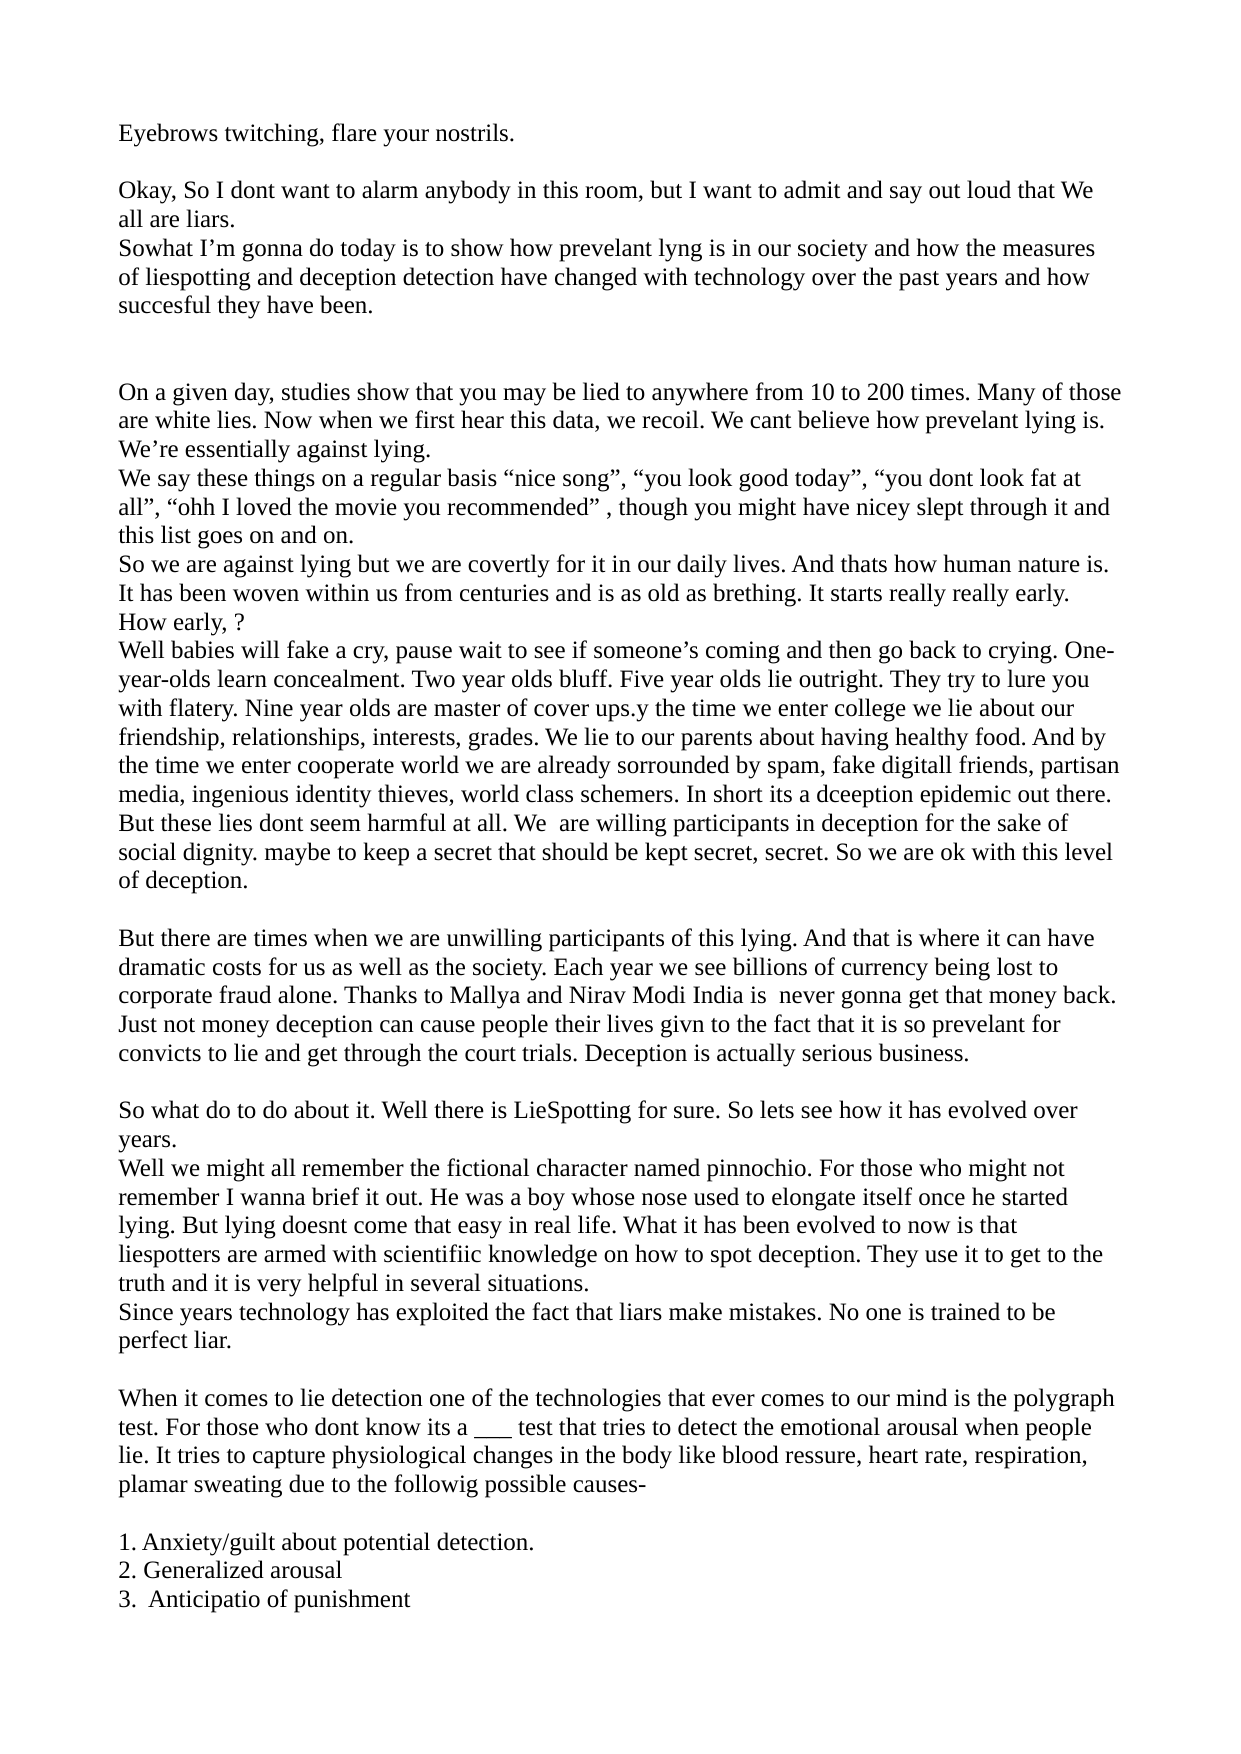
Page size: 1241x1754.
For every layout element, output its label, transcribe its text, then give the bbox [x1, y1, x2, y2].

text 2. Generalized arousal [118, 1556, 1122, 1584]
text 3. Anticipatio of punishment [118, 1584, 1122, 1613]
text But there are times when we are unwilling participants of this lying. And that is where it can have dramatic costs for us as well as the society. Each year we see billions of currency being lost to corporate fraud alone. Thanks to Mallya and Nirav Modi India is never gonna get that money back. [118, 923, 1122, 1009]
text When it comes to lie detection one of the technologies that ever comes to our mind is the polygraph test. For those who dont know its a ___ test that tries to detect the emotional arousal when people lie. It tries to capture physiological changes in the body like blood ressure, heart rate, respiration, plamar sweating due to the followig possible causes- [118, 1383, 1122, 1498]
text Okay, So I dont want to alarm anybody in this room, but I want to admit and say out loud that We all are liars. [118, 176, 1122, 233]
text Since years technology has exploited the fact that liars make mistakes. No one is trained to be perfect liar. [118, 1297, 1122, 1354]
text Sowhat I’m gonna do today is to show how prevelant lyng is in our society and how the measures of liespotting and deception detection have changed with technology over the past years and how succesful they have been. [118, 233, 1122, 319]
text So what do to do about it. Well there is LieSpotting for sure. So lets see how it has evolved over years. [118, 1096, 1122, 1153]
text Well babies will fake a cry, pause wait to see if someone’s coming and then go back to crying. One-year-olds learn concealment. Two year olds bluff. Five year olds lie outright. They try to lure you with flatery. Nine year olds are master of cover ups.y the time we enter college we lie about our friendship, relationships, interests, grades. We lie to our parents about having healthy food. And by the time we enter cooperate world we are already sorrounded by spam, fake digitall friends, partisan media, ingenious identity thieves, world class schemers. In short its a dceeption epidemic out there. [118, 636, 1122, 808]
text Eyebrows twitching, flare your nostrils. [118, 118, 1122, 147]
text But these lies dont seem harmful at all. We are willing participants in deception for the sake of social dignity. maybe to keep a secret that should be kept secret, secret. So we are ok with this level of deception. [118, 808, 1122, 894]
text On a given day, studies show that you may be lied to anywhere from 10 to 200 times. Many of those are white lies. Now when we first hear this data, we recoil. We cant believe how prevelant lying is. We’re essentially against lying. [118, 377, 1122, 463]
text Well we might all remember the fictional character named pinnochio. For those who might not remember I wanna brief it out. He was a boy whose nose used to elongate itself once he started lying. But lying doesnt come that easy in real life. What it has been evolved to now is that liespotters are armed with scientifiic knowledge on how to spot deception. They use it to get to the truth and it is very helpful in several situations. [118, 1153, 1122, 1297]
text 1. Anxiety/guilt about potential detection. [118, 1527, 1122, 1556]
text We say these things on a regular basis “nice song”, “you look good today”, “you dont look fat at all”, “ohh I loved the movie you recommended” , though you might have nicey slept through it and this list goes on and on. [118, 463, 1122, 549]
text So we are against lying but we are covertly for it in our daily lives. And thats how human nature is. It has been woven within us from centuries and is as old as brething. It starts really really early. How early, ? [118, 549, 1122, 636]
text Just not money deception can cause people their lives givn to the fact that it is so prevelant for convicts to lie and get through the court trials. Deception is actually serious business. [118, 1009, 1122, 1067]
